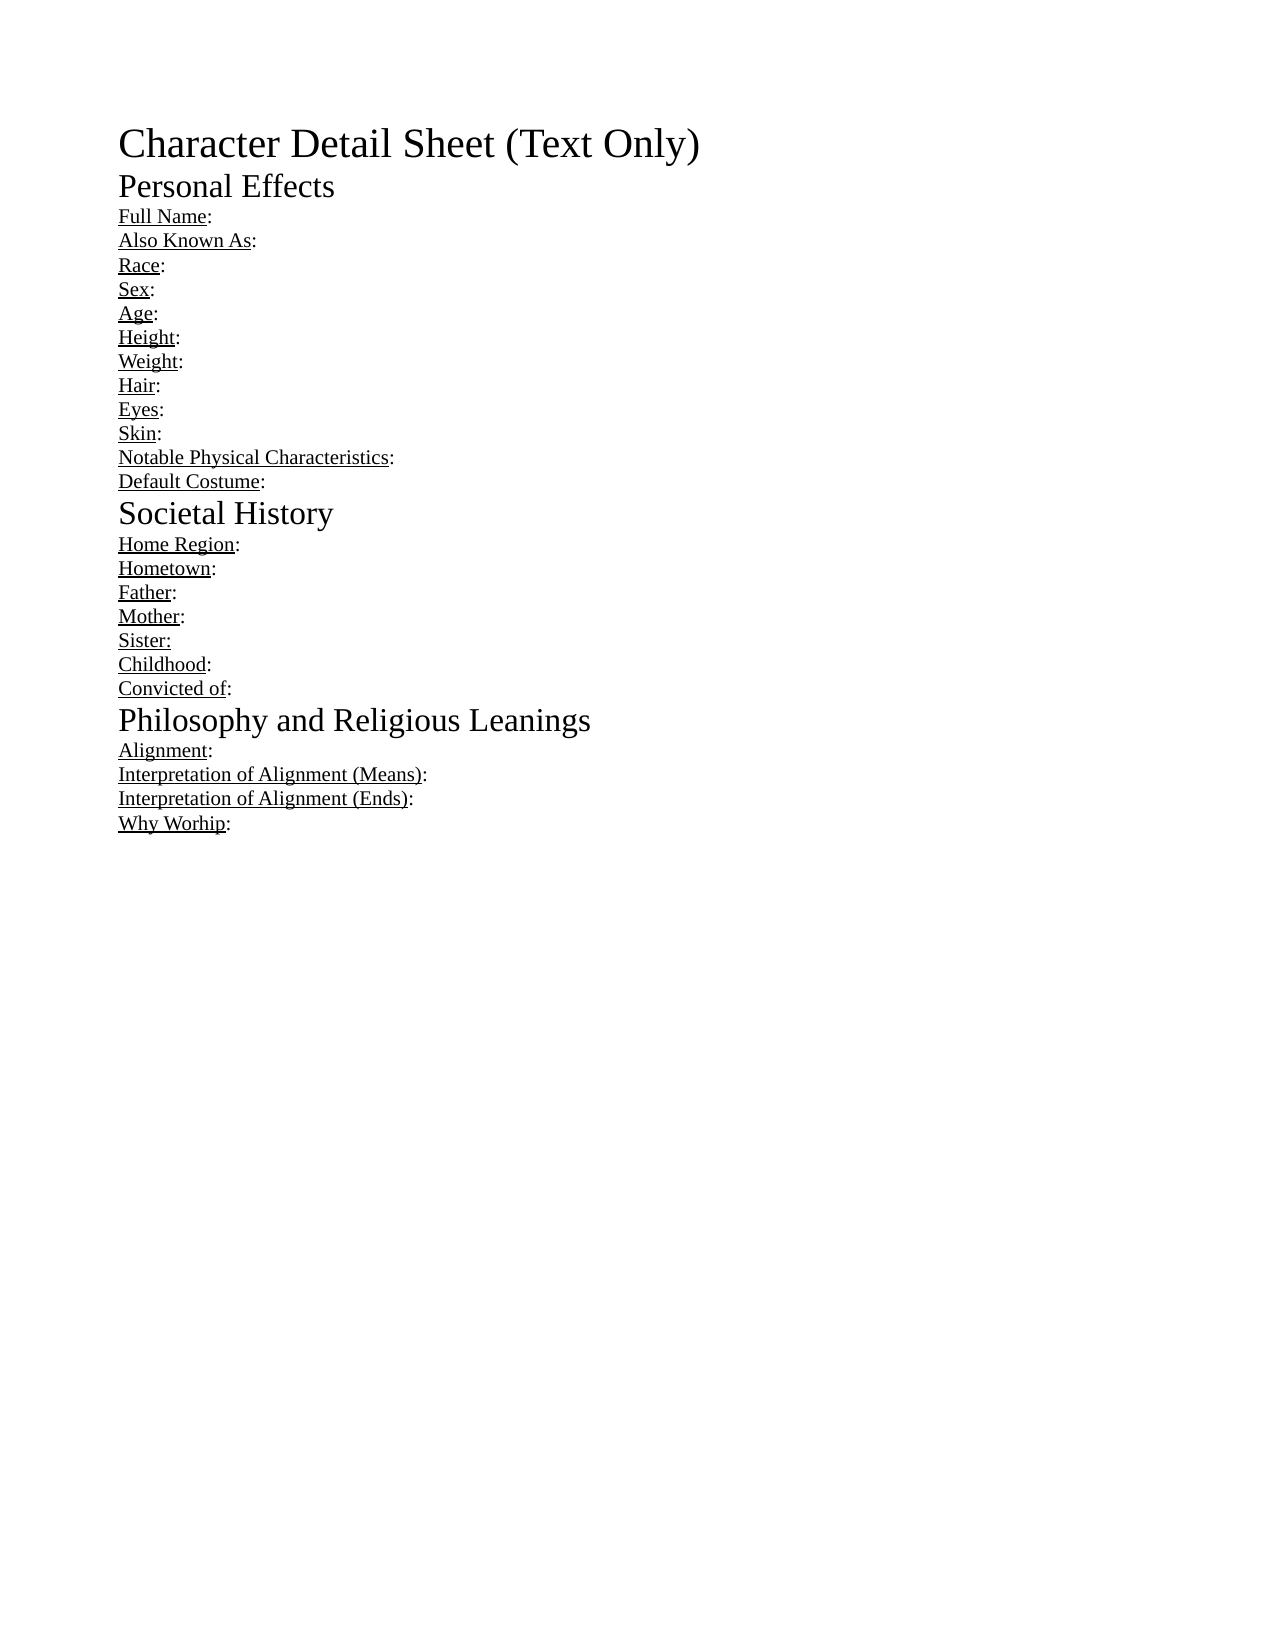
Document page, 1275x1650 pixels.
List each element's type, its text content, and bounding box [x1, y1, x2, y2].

text Personal Effects [118, 166, 1157, 204]
text Why Worhip: [118, 810, 1157, 834]
text Also Known As: [118, 228, 1157, 252]
text Hair: [118, 373, 1157, 397]
text Skin: [118, 421, 1157, 445]
text Societal History [118, 493, 1157, 531]
text Interpretation of Alignment (Ends): [118, 786, 1157, 810]
text Philosophy and Religious Leanings [118, 700, 1157, 738]
text Full Name: [118, 204, 1157, 228]
text Weight: [118, 349, 1157, 373]
text Character Detail Sheet (Text Only) [118, 118, 1157, 166]
text Notable Physical Characteristics: [118, 445, 1157, 469]
text Default Costume: [118, 469, 1157, 493]
text Convicted of: [118, 676, 1157, 700]
text Interpretation of Alignment (Means): [118, 762, 1157, 786]
text Father: [118, 579, 1157, 604]
text Alignment: [118, 738, 1157, 762]
text Age: [118, 301, 1157, 325]
text Sister: [118, 628, 1157, 652]
text Sex: [118, 277, 1157, 301]
text Home Region: [118, 531, 1157, 556]
text Eyes: [118, 397, 1157, 421]
text Hometown: [118, 556, 1157, 579]
text Childhood: [118, 652, 1157, 676]
text Height: [118, 325, 1157, 349]
text Mother: [118, 604, 1157, 628]
text Race: [118, 252, 1157, 277]
